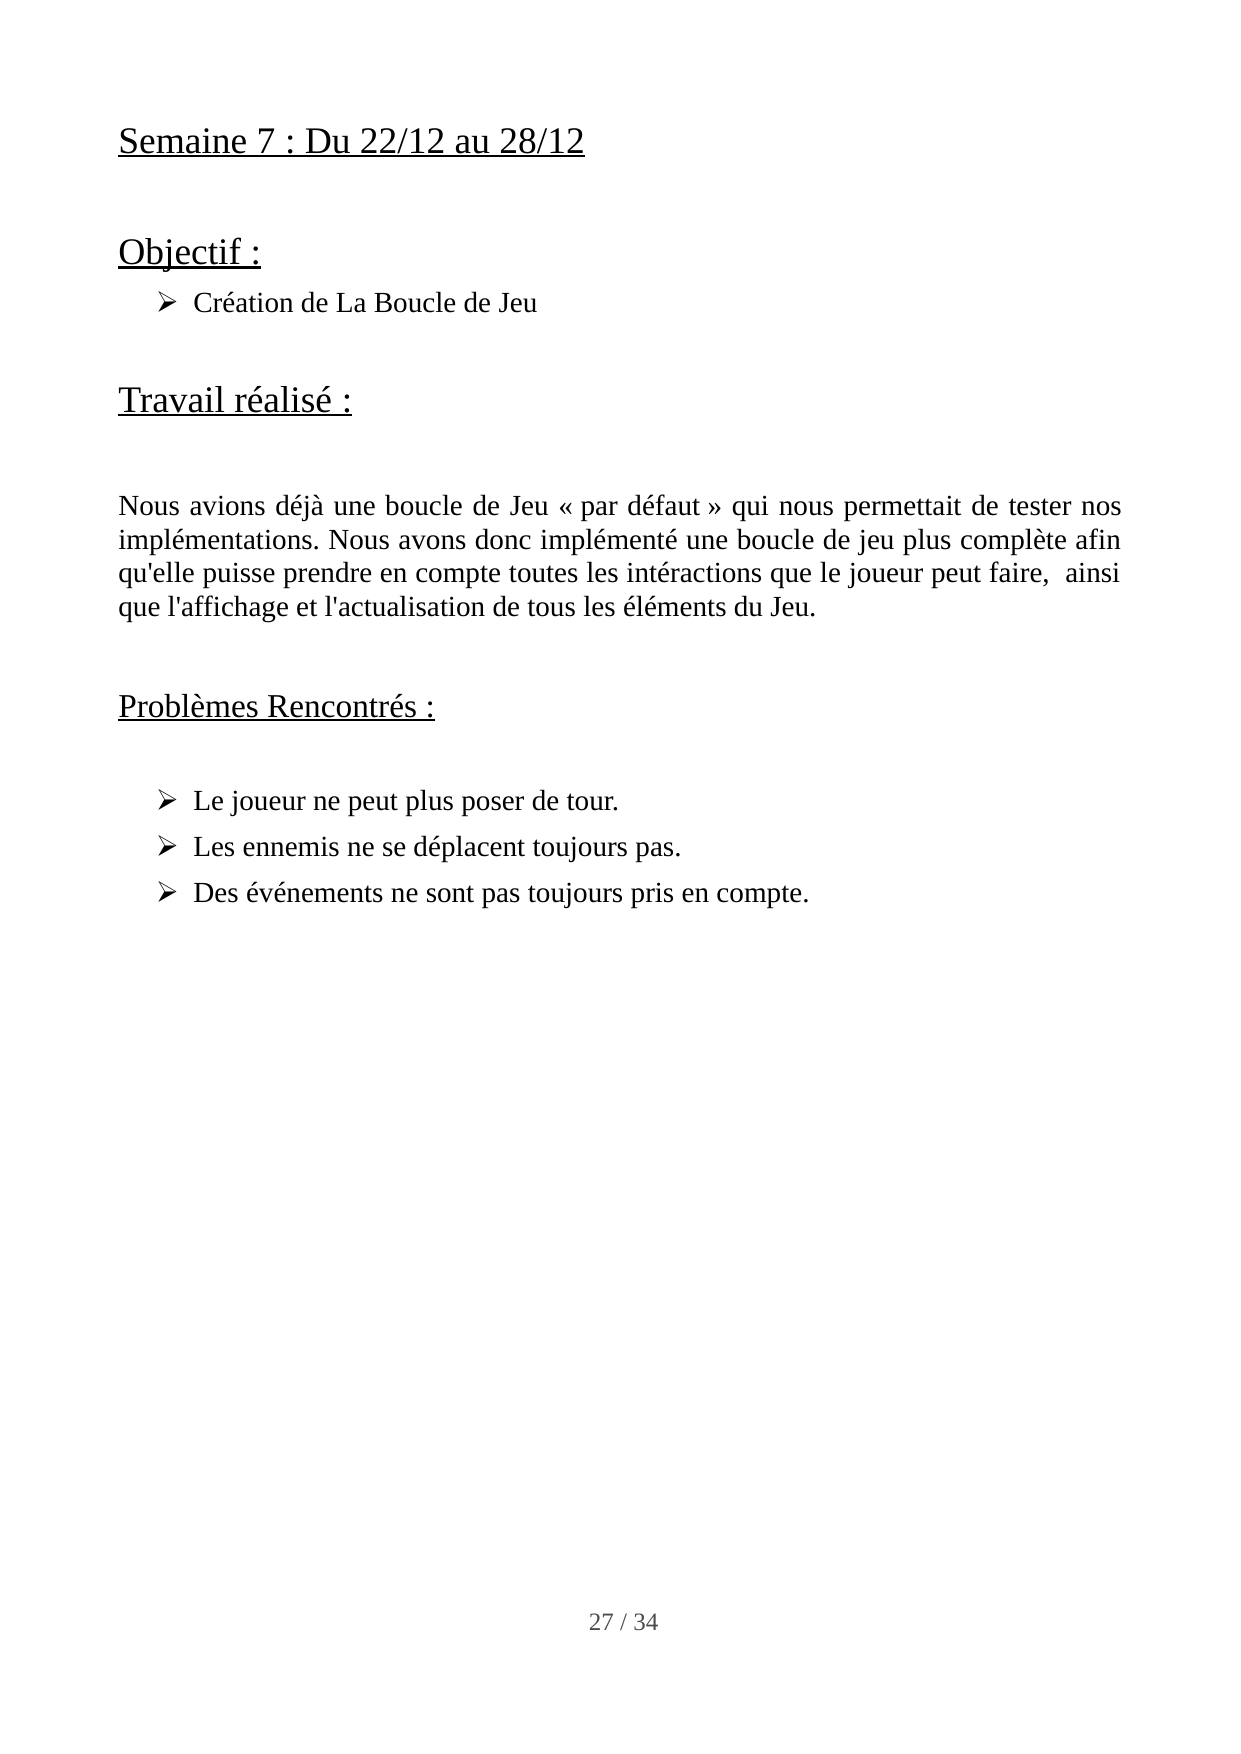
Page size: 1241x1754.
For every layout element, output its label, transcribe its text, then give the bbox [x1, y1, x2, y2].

text Nous avions déjà une boucle de Jeu « par défaut » qui nous permettait de tester nos implémentations. Nous avons donc implémenté une boucle de jeu plus complète afin qu'elle puisse prendre en compte toutes les intéractions que le joueur peut faire, ainsi que l'affichage et l'actualisation de tous les éléments du Jeu. [118, 488, 1122, 623]
text Problèmes Rencontrés : [118, 686, 1122, 724]
list Des événements ne sont pas toujours pris en compte. [156, 875, 1122, 909]
list Le joueur ne peut plus poser de tour. [156, 783, 1122, 816]
list Création de La Boucle de Jeu [156, 285, 1122, 319]
text Semaine 7 : Du 22/12 au 28/12 [118, 118, 1122, 161]
text Travail réalisé : [118, 377, 1122, 420]
list Les ennemis ne se déplacent toujours pas. [156, 829, 1122, 863]
text Objectif : [118, 229, 1122, 272]
